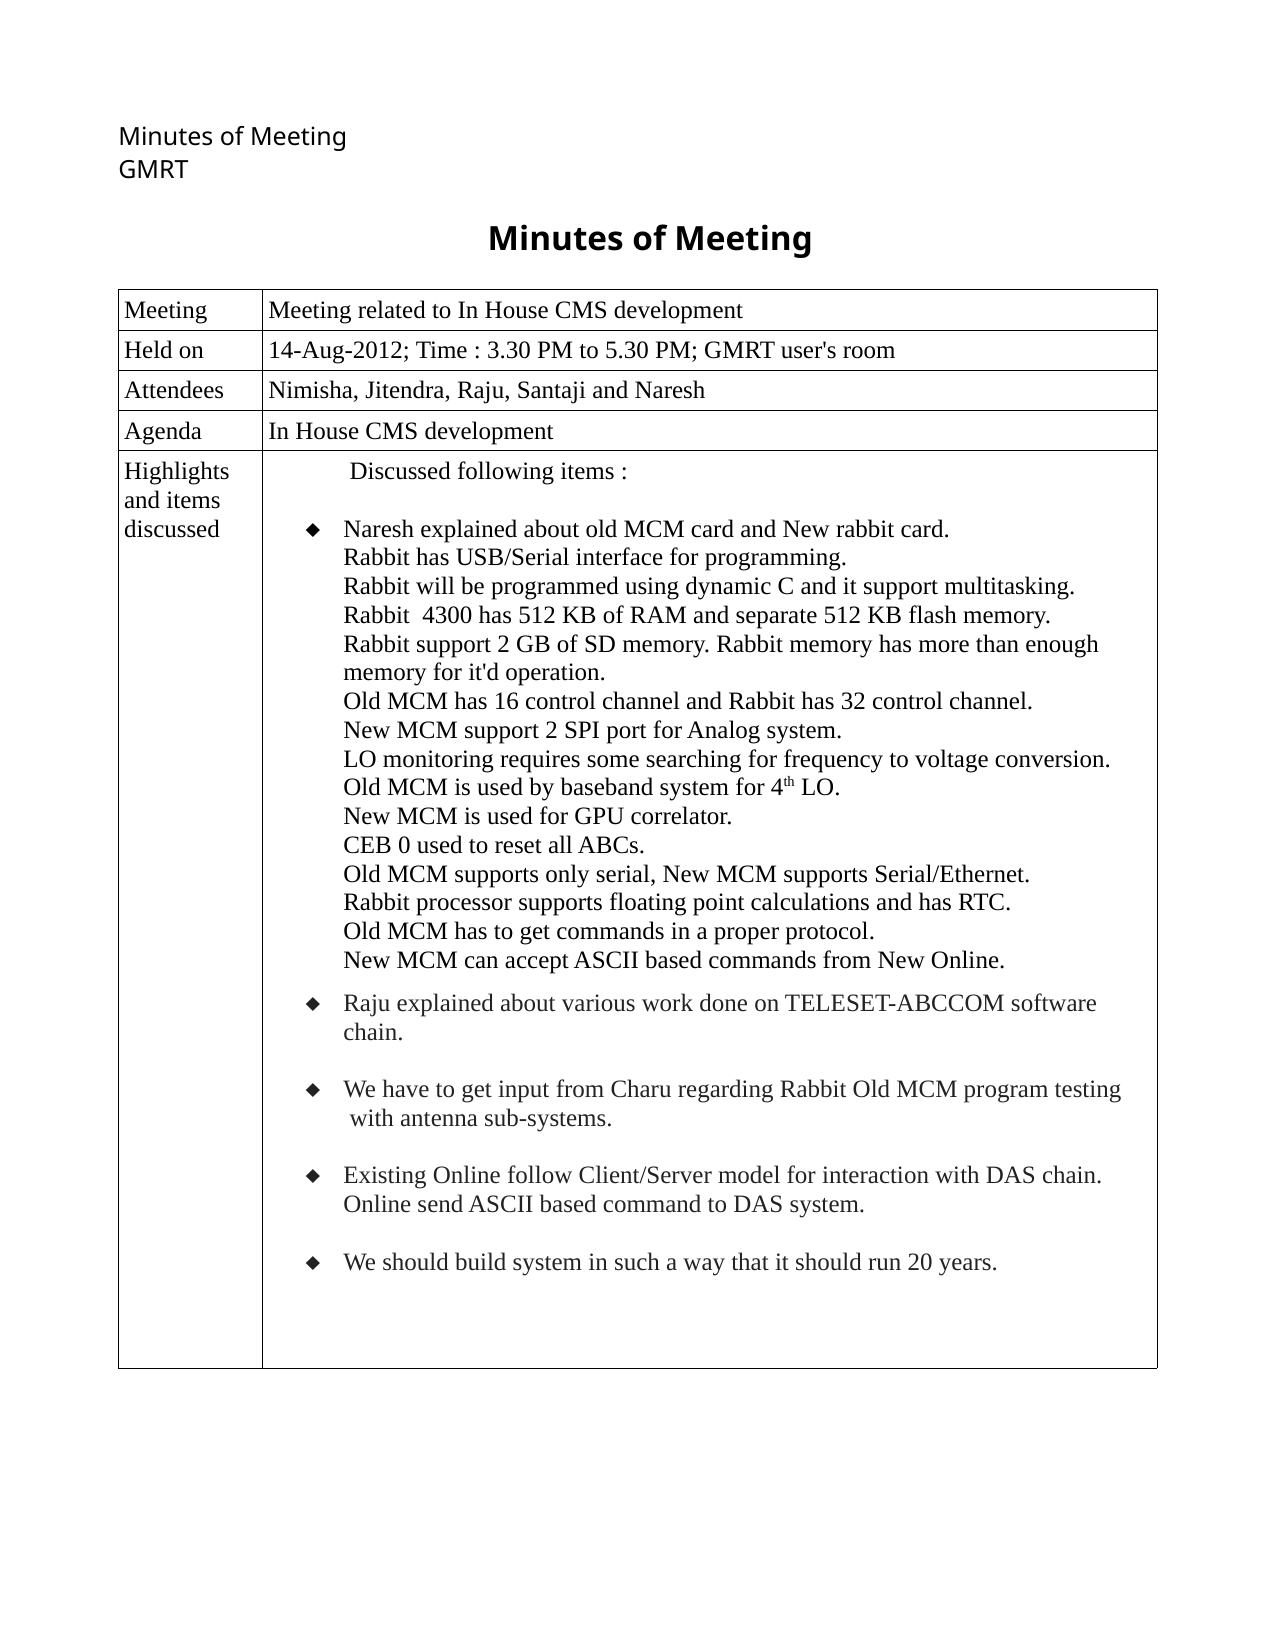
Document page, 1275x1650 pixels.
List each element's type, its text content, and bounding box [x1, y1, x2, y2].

table_cell Discussed following items : Naresh explained about old MCM card and New rabbit card. Rabbit has USB/Serial interface for programming. Rabbit will be programmed using dynamic C and it support multitasking. Rabbit 4300 has 512 KB of RAM and separate 512 KB flash memory. Rabbit support 2 GB of SD memory. Rabbit memory has more than enough memory for it'd operation. Old MCM has 16 control channel and Rabbit has 32 control channel. New MCM support 2 SPI port for Analog system. LO monitoring requires some searching for frequency to voltage conversion. Old MCM is used by baseband system for 4th LO. New MCM is used for GPU correlator. CEB 0 used to reset all ABCs. Old MCM supports only serial, New MCM supports Serial/Ethernet. Rabbit processor supports floating point calculations and has RTC. Old MCM has to get commands in a proper protocol. New MCM can accept ASCII based commands from New Online. Raju explained about various work done on TELESET-ABCCOM software chain. We have to get input from Charu regarding Rabbit Old MCM program testing with antenna sub-systems. Existing Online follow Client/Server model for interaction with DAS chain. Online send ASCII based command to DAS system. We should build system in such a way that it should run 20 years. [263, 451, 1157, 1368]
table_cell Held on [119, 331, 262, 370]
table_header Meeting [119, 290, 262, 329]
text Minutes of Meeting [118, 118, 1157, 152]
table_cell Nimisha, Jitendra, Raju, Santaji and Naresh [263, 371, 1157, 410]
text Minutes of Meeting [118, 215, 1157, 260]
text GMRT [118, 152, 1157, 186]
table_header Meeting related to In House CMS development [263, 290, 1157, 329]
table_cell 14-Aug-2012; Time : 3.30 PM to 5.30 PM; GMRT user's room [263, 331, 1157, 370]
table_cell Highlights and items discussed [119, 451, 262, 1368]
table_cell In House CMS development [263, 411, 1157, 450]
table_cell Agenda [119, 411, 262, 450]
table_cell Attendees [119, 371, 262, 410]
